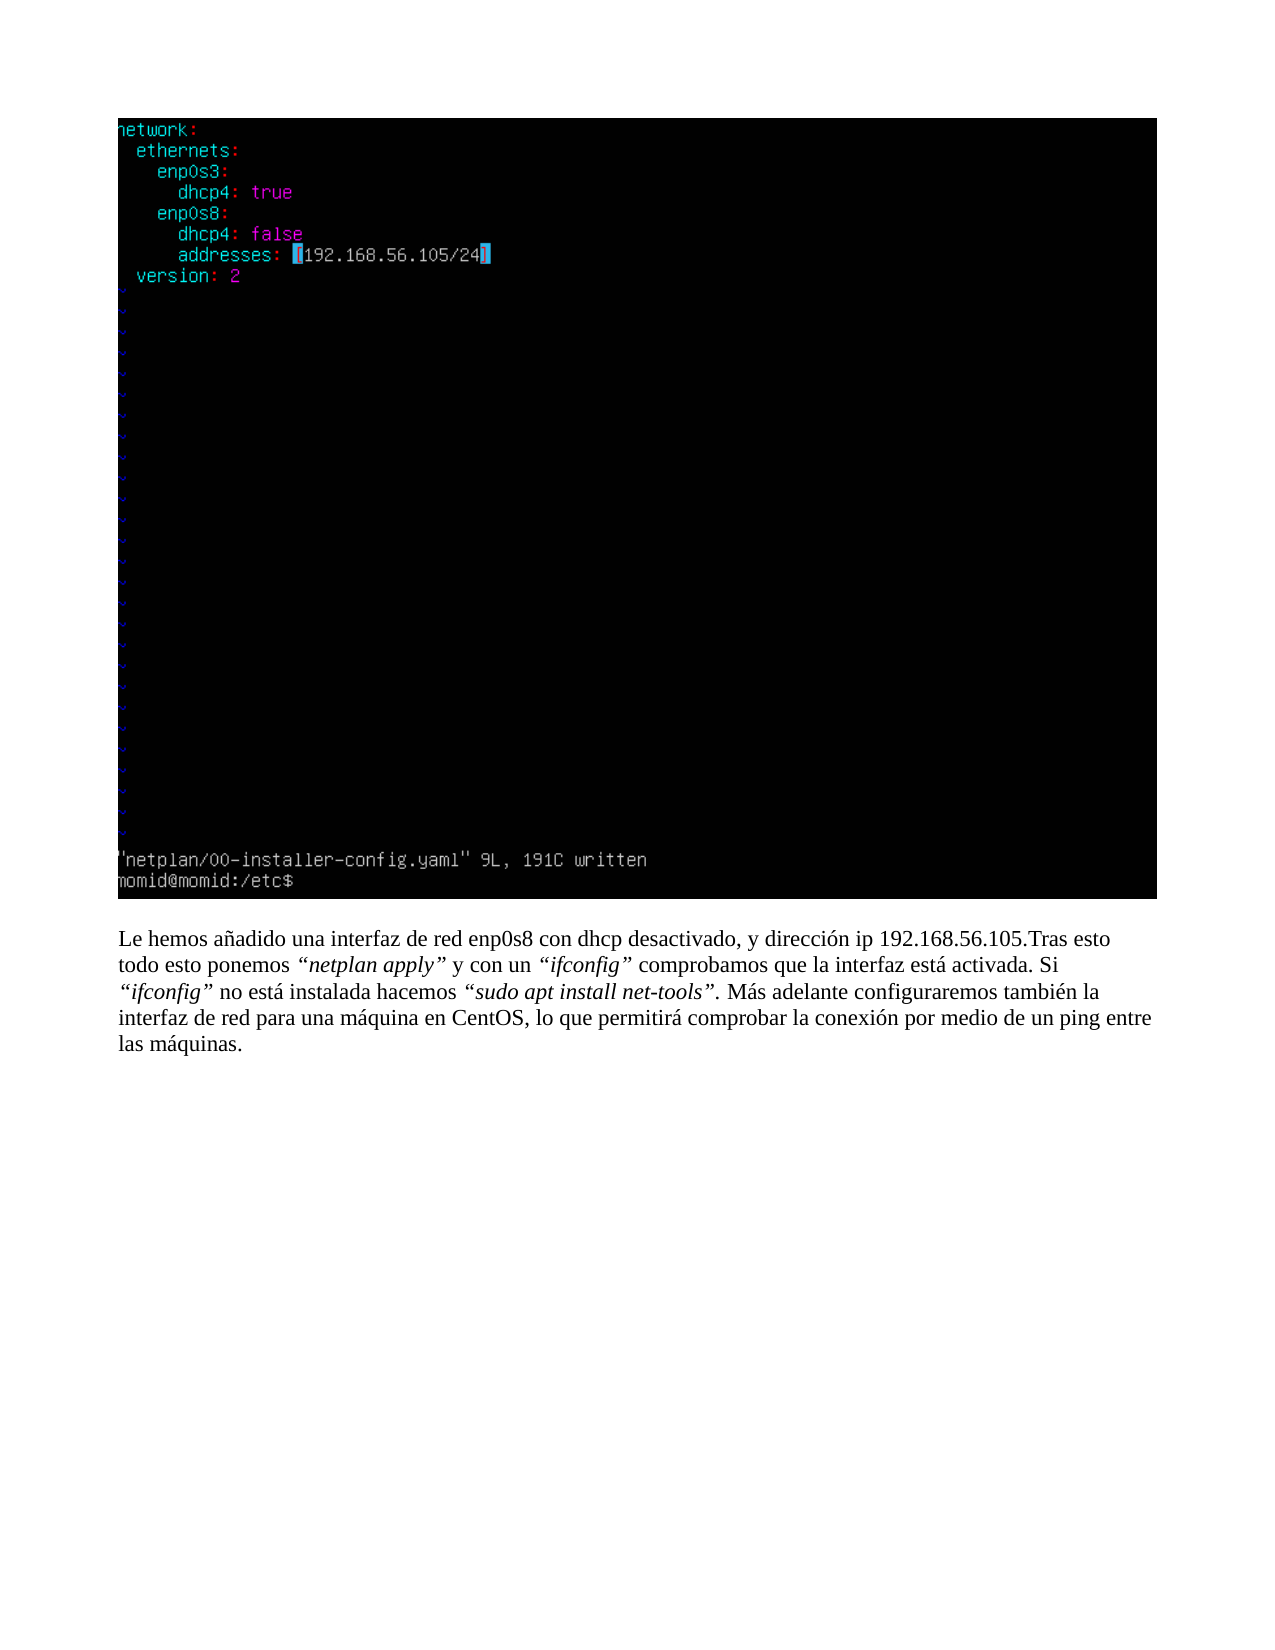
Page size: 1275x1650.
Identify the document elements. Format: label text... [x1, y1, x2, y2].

picture [118, 118, 1157, 899]
text Le hemos añadido una interfaz de red enp0s8 con dhcp desactivado, y dirección ip 192.168.56.105.Tras esto todo esto ponemos “netplan apply” y con un “ifconfig” comprobamos que la interfaz está activada. Si “ifconfig” no está instalada hacemos “sudo apt install net-tools”. Más adelante configuraremos también la interfaz de red para una máquina en CentOS, lo que permitirá comprobar la conexión por medio de un ping entre las máquinas. [118, 925, 1157, 1057]
